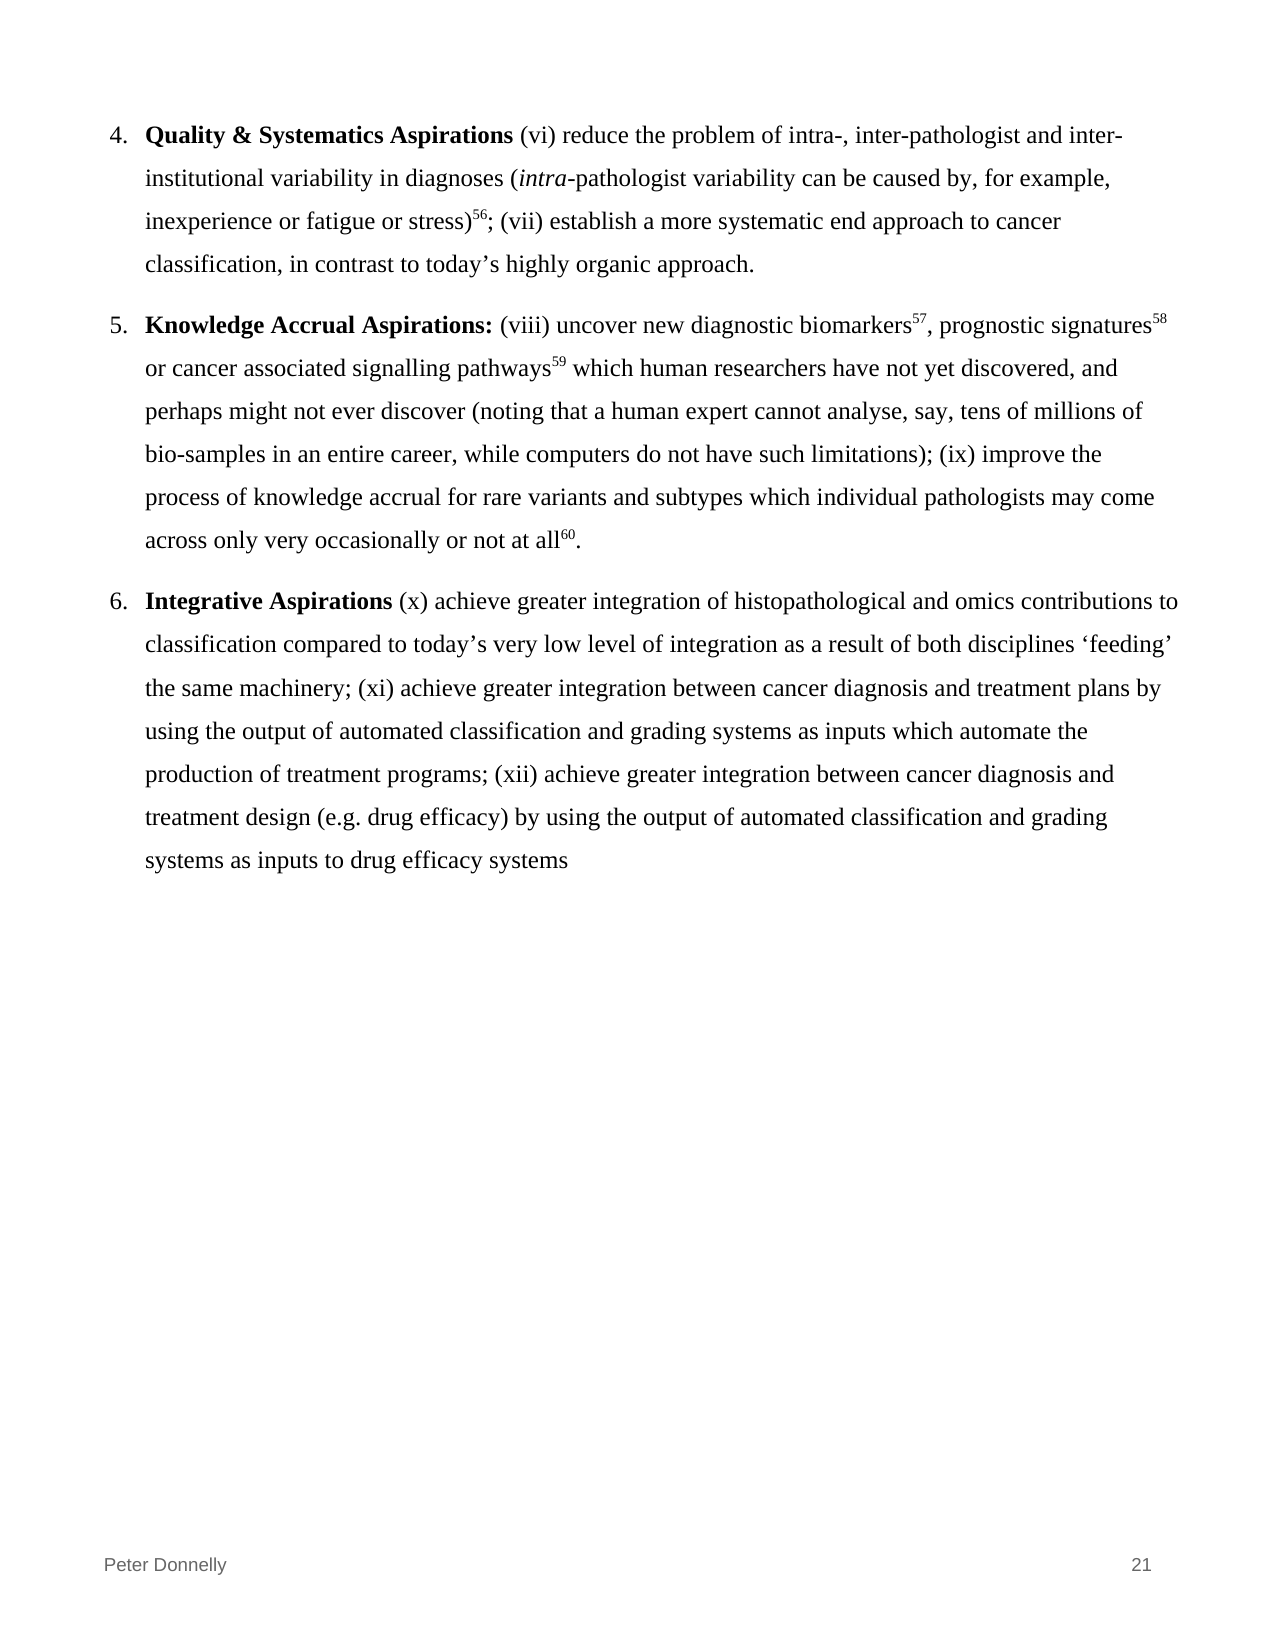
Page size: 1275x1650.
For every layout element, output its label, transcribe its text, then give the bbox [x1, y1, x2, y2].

list Knowledge Accrual Aspirations: (viii) uncover new diagnostic biomarkers, prognostic signatures or cancer associated signalling pathways which human researchers have not yet discovered, and perhaps might not ever discover (noting that a human expert cannot analyse, say, tens of millions of bio-samples in an entire career, while computers do not have such limitations); (ix) improve the process of knowledge accrual for rare variants and subtypes which individual pathologists may come across only very occasionally or not at all. [109, 310, 1181, 554]
list Quality & Systematics Aspirations (vi) reduce the problem of intra-, inter-pathologist and inter-institutional variability in diagnoses (intra-pathologist variability can be caused by, for example, inexperience or fatigue or stress); (vii) establish a more systematic end approach to cancer classification, in contrast to today’s highly organic approach. [109, 120, 1181, 278]
list Integrative Aspirations (x) achieve greater integration of histopathological and omics contributions to classification compared to today’s very low level of integration as a result of both disciplines ‘feeding’ the same machinery; (xi) achieve greater integration between cancer diagnosis and treatment plans by using the output of automated classification and grading systems as inputs which automate the production of treatment programs; (xii) achieve greater integration between cancer diagnosis and treatment design (e.g. drug efficacy) by using the output of automated classification and grading systems as inputs to drug efficacy systems [109, 586, 1181, 874]
